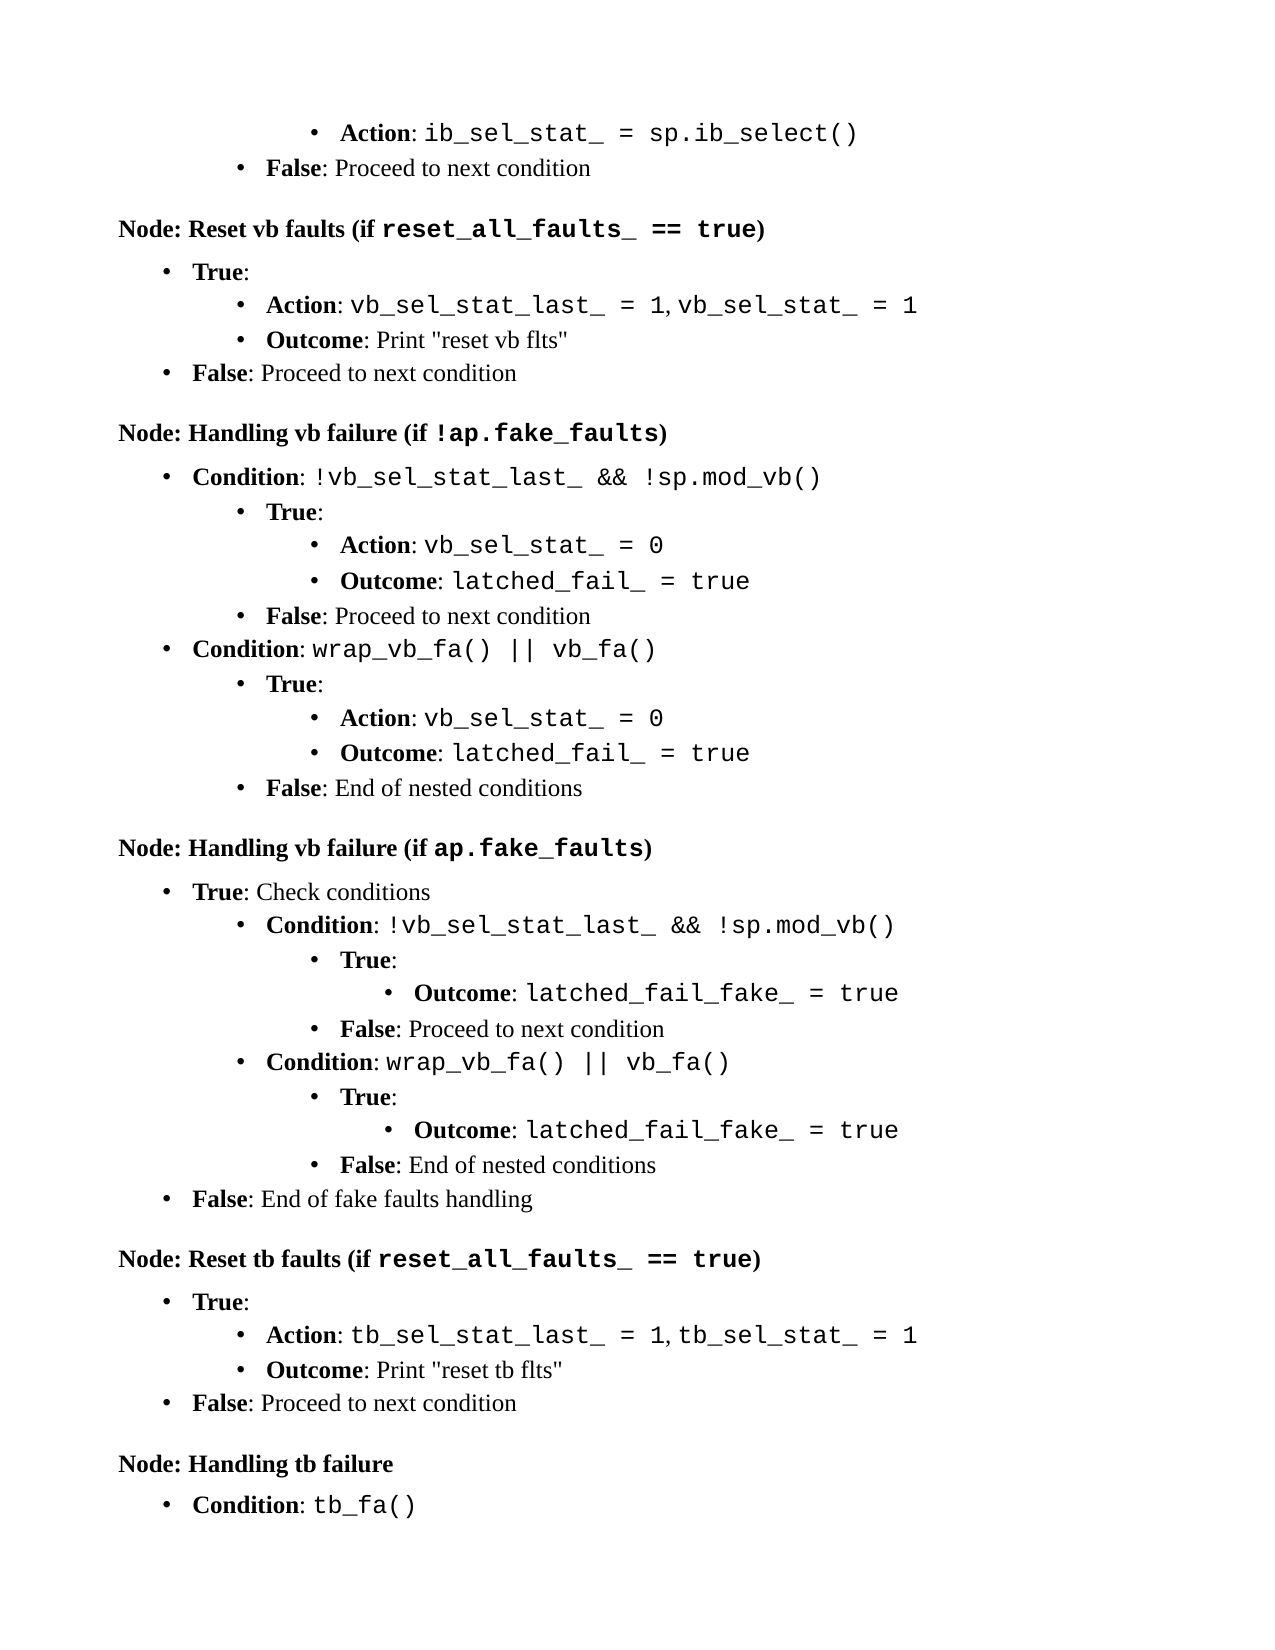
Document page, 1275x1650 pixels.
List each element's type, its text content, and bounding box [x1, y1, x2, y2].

list Outcome: latched_fail_fake_ = true [384, 1115, 1157, 1146]
list True: [162, 257, 1157, 286]
list Outcome: latched_fail_ = true [310, 566, 1157, 597]
list Outcome: Print "reset tb flts" [236, 1356, 1157, 1384]
subtitle Node: Handling tb failure [118, 1449, 1157, 1477]
list Condition: wrap_vb_fa() || vb_fa() [236, 1047, 1157, 1078]
list Condition: tb_fa() [162, 1490, 1157, 1521]
list False: End of nested conditions [236, 773, 1157, 802]
subtitle Node: Reset vb faults (if reset_all_faults_ == true) [118, 214, 1157, 244]
subtitle Node: Reset tb faults (if reset_all_faults_ == true) [118, 1244, 1157, 1274]
list True: [310, 945, 1157, 974]
list Action: tb_sel_stat_last_ = 1, tb_sel_stat_ = 1 [236, 1320, 1157, 1351]
list True: [162, 1287, 1157, 1316]
list False: Proceed to next condition [162, 1388, 1157, 1417]
list Action: vb_sel_stat_ = 0 [310, 703, 1157, 733]
list True: [236, 497, 1157, 526]
list Action: vb_sel_stat_ = 0 [310, 530, 1157, 561]
list Action: vb_sel_stat_last_ = 1, vb_sel_stat_ = 1 [236, 290, 1157, 321]
list False: Proceed to next condition [162, 358, 1157, 387]
subtitle Node: Handling vb failure (if ap.fake_faults) [118, 833, 1157, 864]
list Condition: !vb_sel_stat_last_ && !sp.mod_vb() [162, 462, 1157, 493]
list Condition: wrap_vb_fa() || vb_fa() [162, 634, 1157, 665]
list False: Proceed to next condition [236, 153, 1157, 182]
list Outcome: Print "reset vb flts" [236, 325, 1157, 354]
list True: [236, 669, 1157, 698]
list Outcome: latched_fail_ = true [310, 738, 1157, 769]
list Outcome: latched_fail_fake_ = true [384, 978, 1157, 1009]
list False: End of nested conditions [310, 1151, 1157, 1179]
list True: Check conditions [162, 877, 1157, 906]
list False: End of fake faults handling [162, 1184, 1157, 1212]
list Condition: !vb_sel_stat_last_ && !sp.mod_vb() [236, 910, 1157, 941]
subtitle Node: Handling vb failure (if !ap.fake_faults) [118, 418, 1157, 449]
list False: Proceed to next condition [236, 601, 1157, 630]
list False: Proceed to next condition [310, 1014, 1157, 1042]
list Action: ib_sel_stat_ = sp.ib_select() [310, 118, 1157, 149]
list True: [310, 1082, 1157, 1111]
